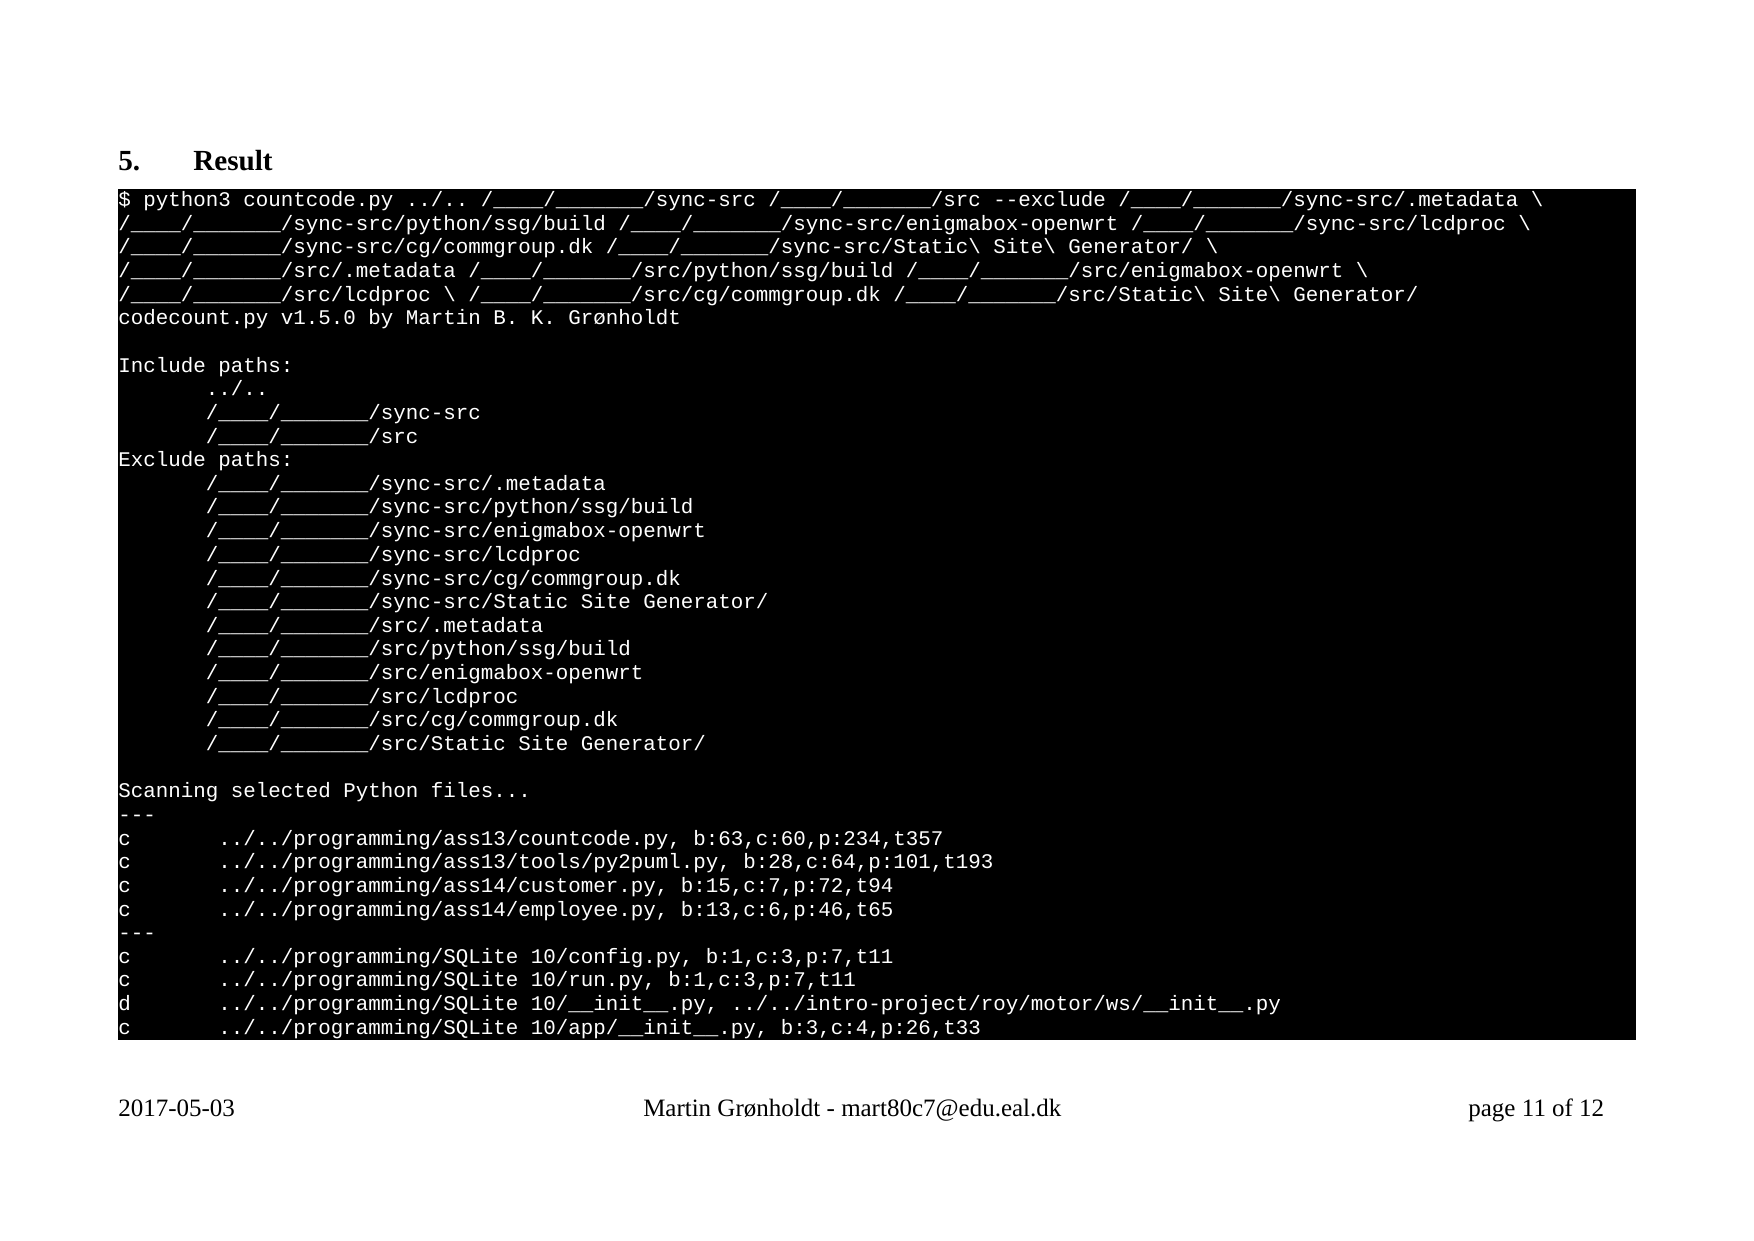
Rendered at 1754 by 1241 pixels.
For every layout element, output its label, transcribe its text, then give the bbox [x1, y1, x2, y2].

text $ python3 countcode.py ../.. /____/_______/sync-src /____/_______/src --exclude /____/_______/sync-src/.metadata \ /____/_______/sync-src/python/ssg/build /____/_______/sync-src/enigmabox-openwrt /____/_______/sync-src/lcdproc \ /____/_______/sync-src/cg/commgroup.dk /____/_______/sync-src/Static\ Site\ Generator/ \ [118, 189, 1636, 260]
subtitle Result [118, 143, 1636, 177]
text /____/_______/src/.metadata /____/_______/src/python/ssg/build /____/_______/src/enigmabox-openwrt \ /____/_______/src/lcdproc \ /____/_______/src/cg/commgroup.dk /____/_______/src/Static\ Site\ Generator/ codecount.py v1.5.0 by Martin B. K. Grønholdt Include paths: ../.. /____/_______/sync-src /____/_______/src Exclude paths: /____/_______/sync-src/.metadata /____/_______/sync-src/python/ssg/build /____/_______/sync-src/enigmabox-openwrt /____/_______/sync-src/lcdproc /____/_______/sync-src/cg/commgroup.dk /____/_______/sync-src/Static Site Generator/ /____/_______/src/.metadata /____/_______/src/python/ssg/build /____/_______/src/enigmabox-openwrt /____/_______/src/lcdproc /____/_______/src/cg/commgroup.dk /____/_______/src/Static Site Generator/ Scanning selected Python files... --- [118, 260, 1636, 828]
text c ../../programming/ass13/countcode.py, b:63,c:60,p:234,t357 c ../../programming/ass13/tools/py2puml.py, b:28,c:64,p:101,t193 c ../../programming/ass14/customer.py, b:15,c:7,p:72,t94 c ../../programming/ass14/employee.py, b:13,c:6,p:46,t65 --- c ../../programming/SQLite 10/config.py, b:1,c:3,p:7,t11 c ../../programming/SQLite 10/run.py, b:1,c:3,p:7,t11 d ../../programming/SQLite 10/__init__.py, ../../intro-project/roy/motor/ws/__init__.py c ../../programming/SQLite 10/app/__init__.py, b:3,c:4,p:26,t33 [118, 828, 1636, 1040]
